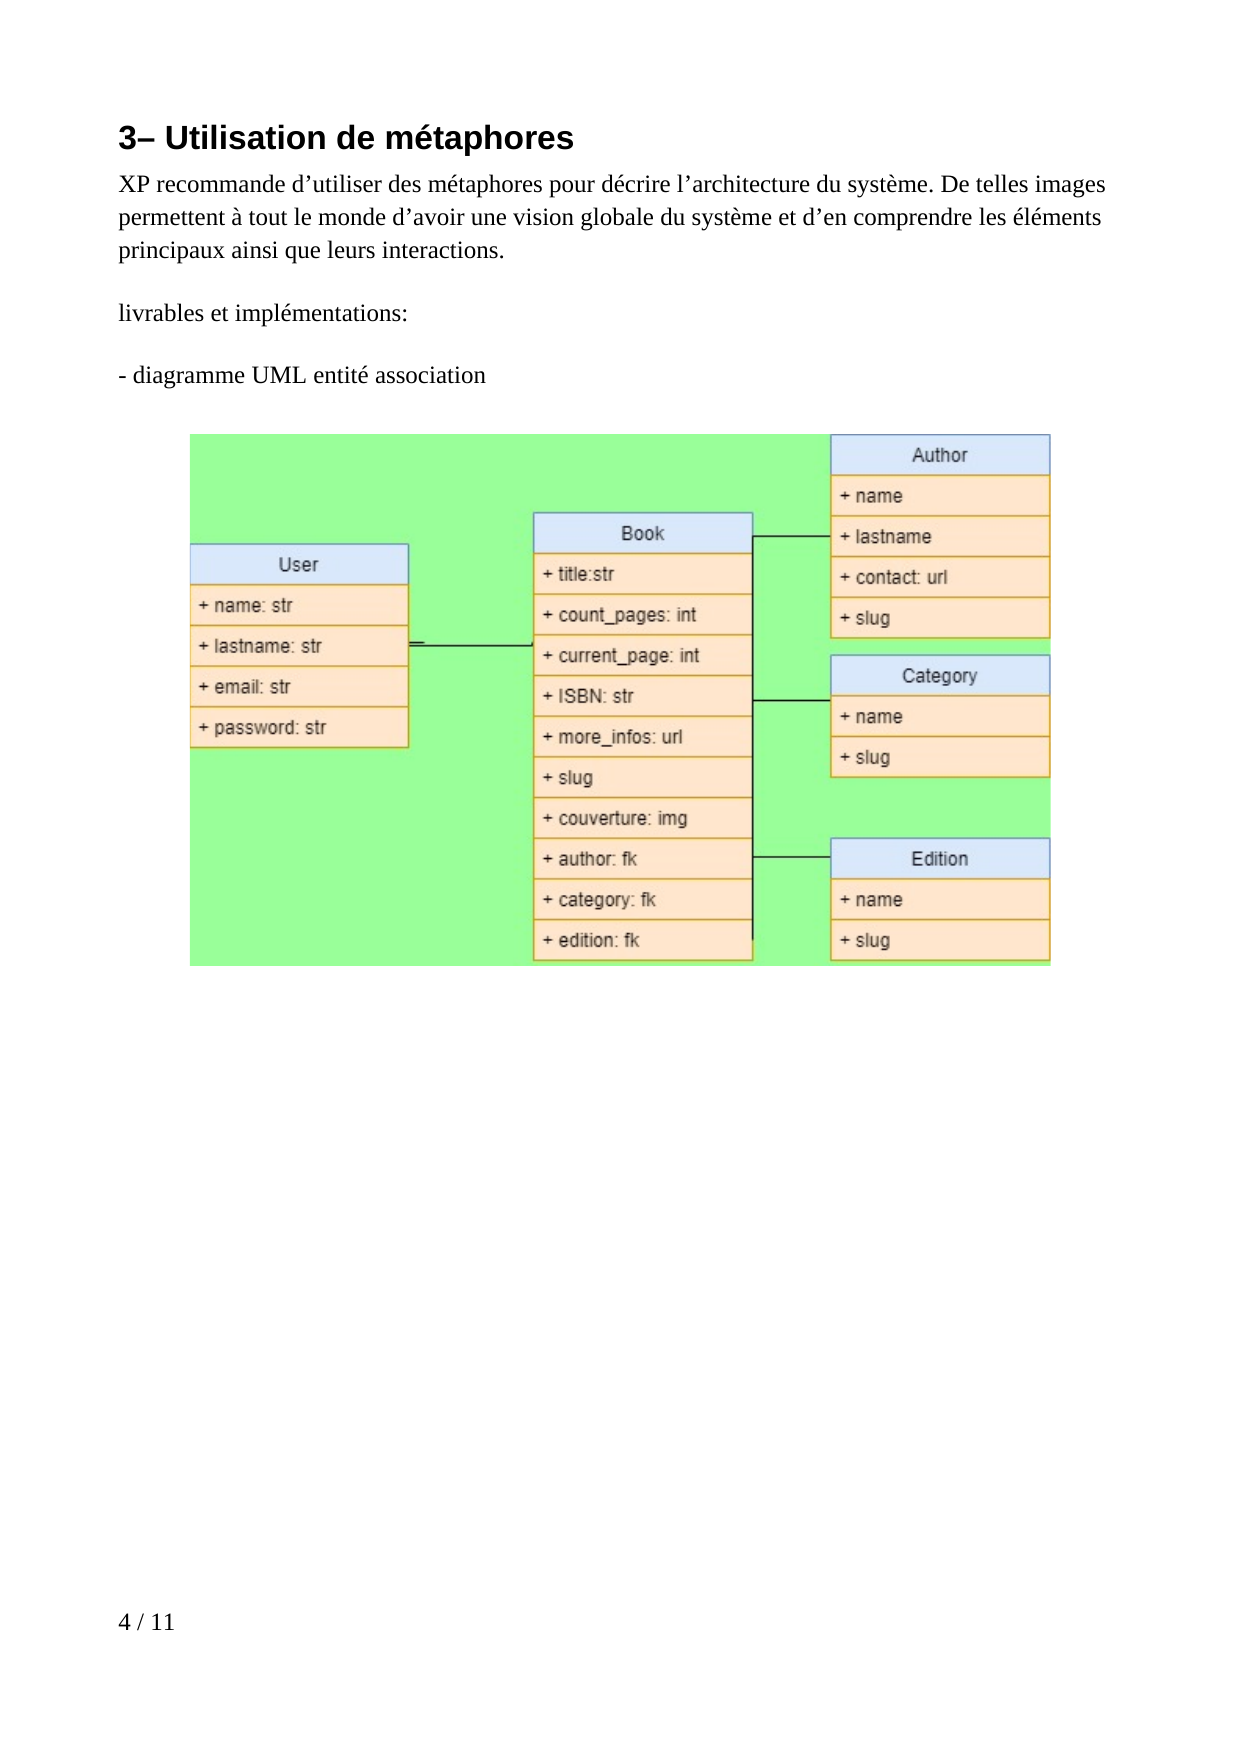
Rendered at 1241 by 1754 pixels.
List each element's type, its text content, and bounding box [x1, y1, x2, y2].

picture [189, 434, 1051, 966]
text livrables et implémentations: [118, 298, 1122, 327]
subtitle 3– Utilisation de métaphores [118, 118, 1122, 157]
text XP recommande d’utiliser des métaphores pour décrire l’architecture du système. De telles images permettent à tout le monde d’avoir une vision globale du système et d’en comprendre les éléments principaux ainsi que leurs interactions. [118, 169, 1122, 264]
text - diagramme UML entité association [118, 360, 1122, 389]
